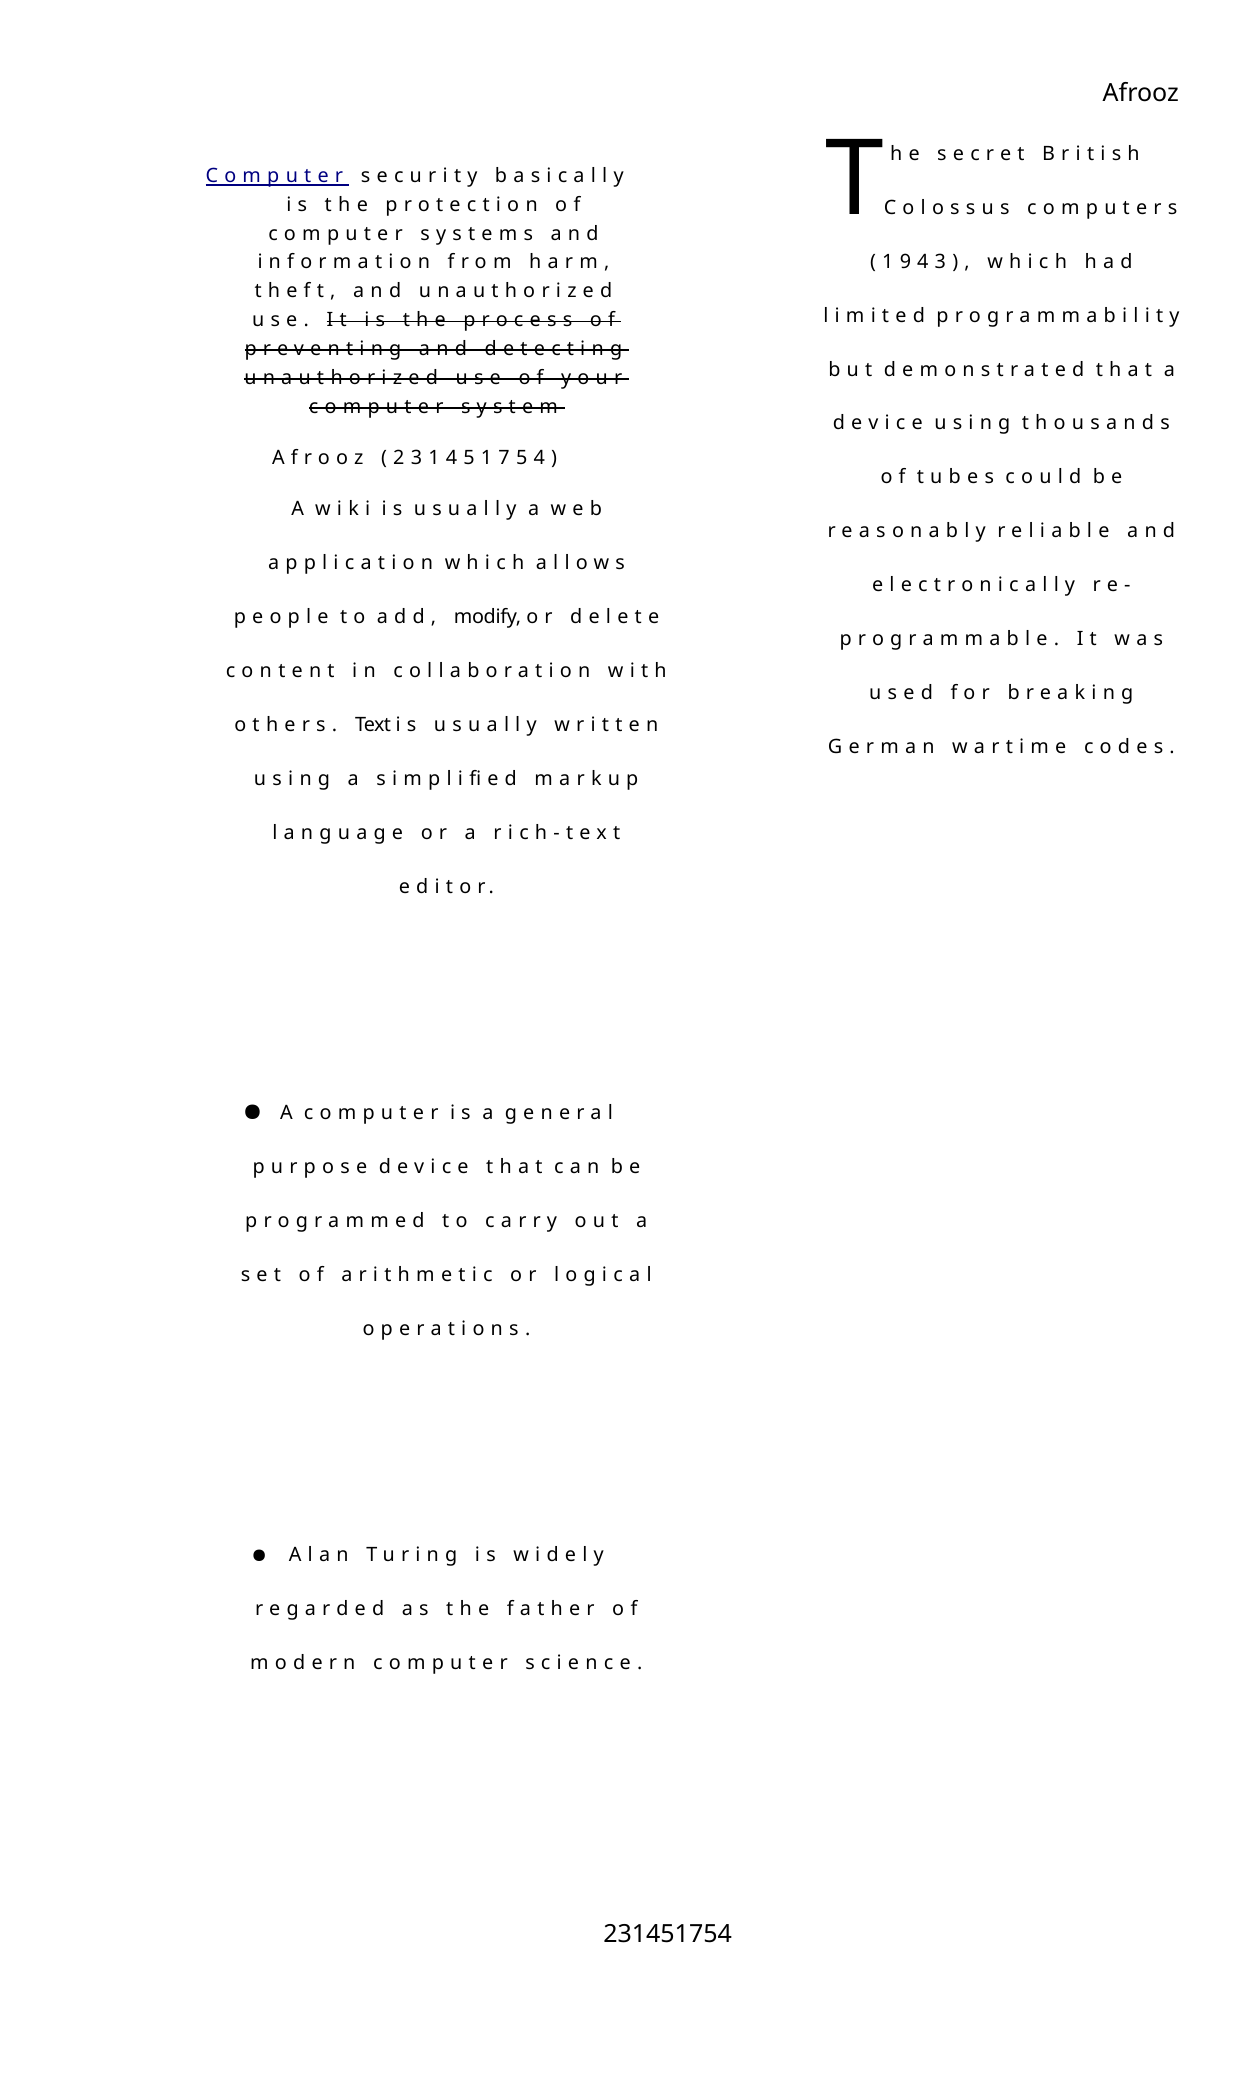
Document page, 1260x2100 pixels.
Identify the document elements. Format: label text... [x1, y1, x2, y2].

list Computer security basically is the protection of computer systems and information from harm, theft, and unauthorized use. It is the process of preventing and detecting unauthorized use of your computer system [187, 161, 642, 419]
list Alan Turing is widely regarded as the father of modern computer science. [187, 1541, 667, 1676]
list The secret British Colossus computers (1943), which had limited programmability but demonstrated that a device using thousands of tubes could be reasonably reliable and electronically re-programmable. It was used for breaking German wartime codes. [817, 139, 1185, 759]
list A computer is a general purpose device that can be programmed to carry out a set of arithmetic or logical operations. [187, 1098, 667, 1341]
list Afrooz (231451754) [187, 443, 642, 470]
list A wiki is usually a web application which allows people to add, modify, or delete content in collaboration with others. Text is usually written using a simplified markup language or a rich-text editor. [187, 494, 667, 899]
